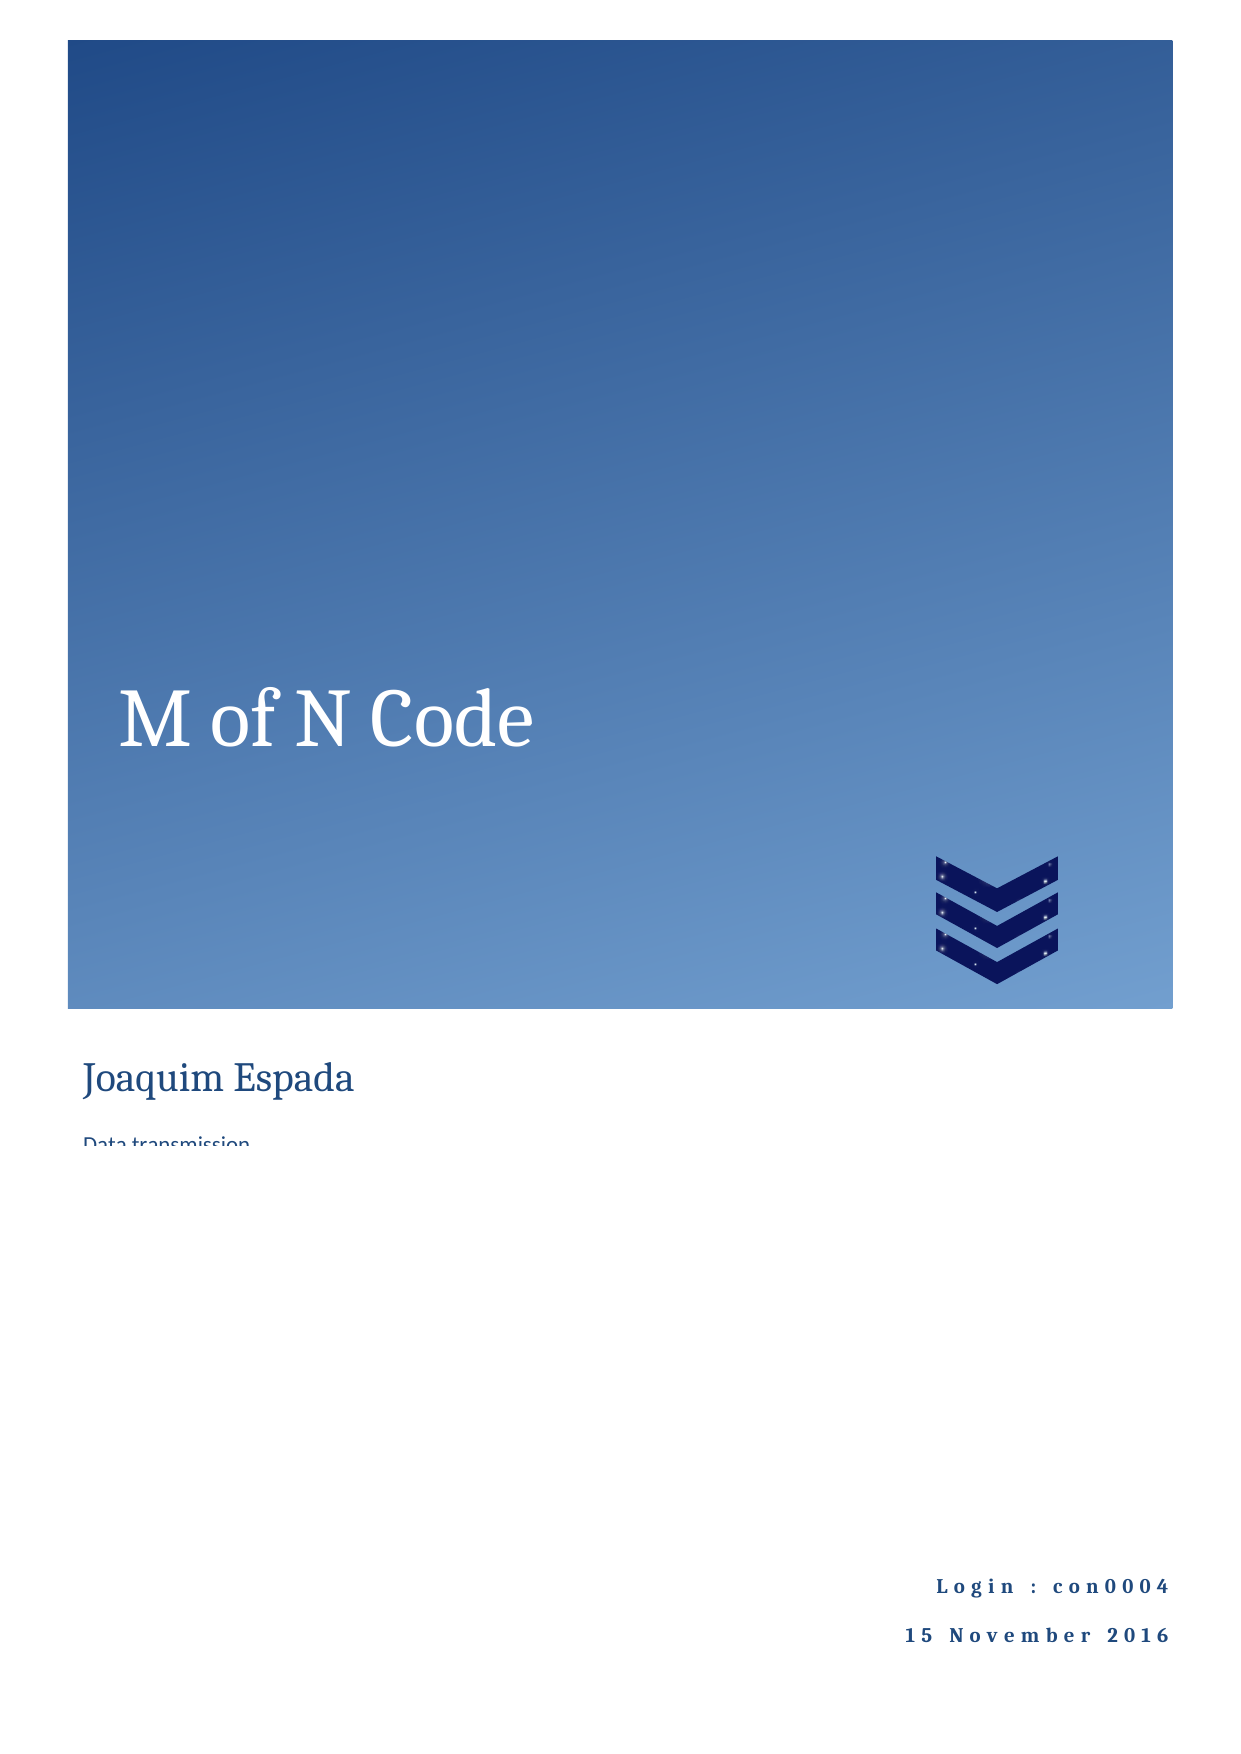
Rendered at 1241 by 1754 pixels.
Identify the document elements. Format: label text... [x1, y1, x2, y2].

picture [936, 892, 1058, 949]
text Joaquim Espada [83, 1054, 429, 1102]
picture [936, 928, 1058, 985]
text Login : con0004 [860, 1575, 1168, 1599]
picture [936, 856, 1058, 912]
text 15 November 2016 [860, 1623, 1168, 1646]
text Data transmission [83, 1130, 429, 1146]
